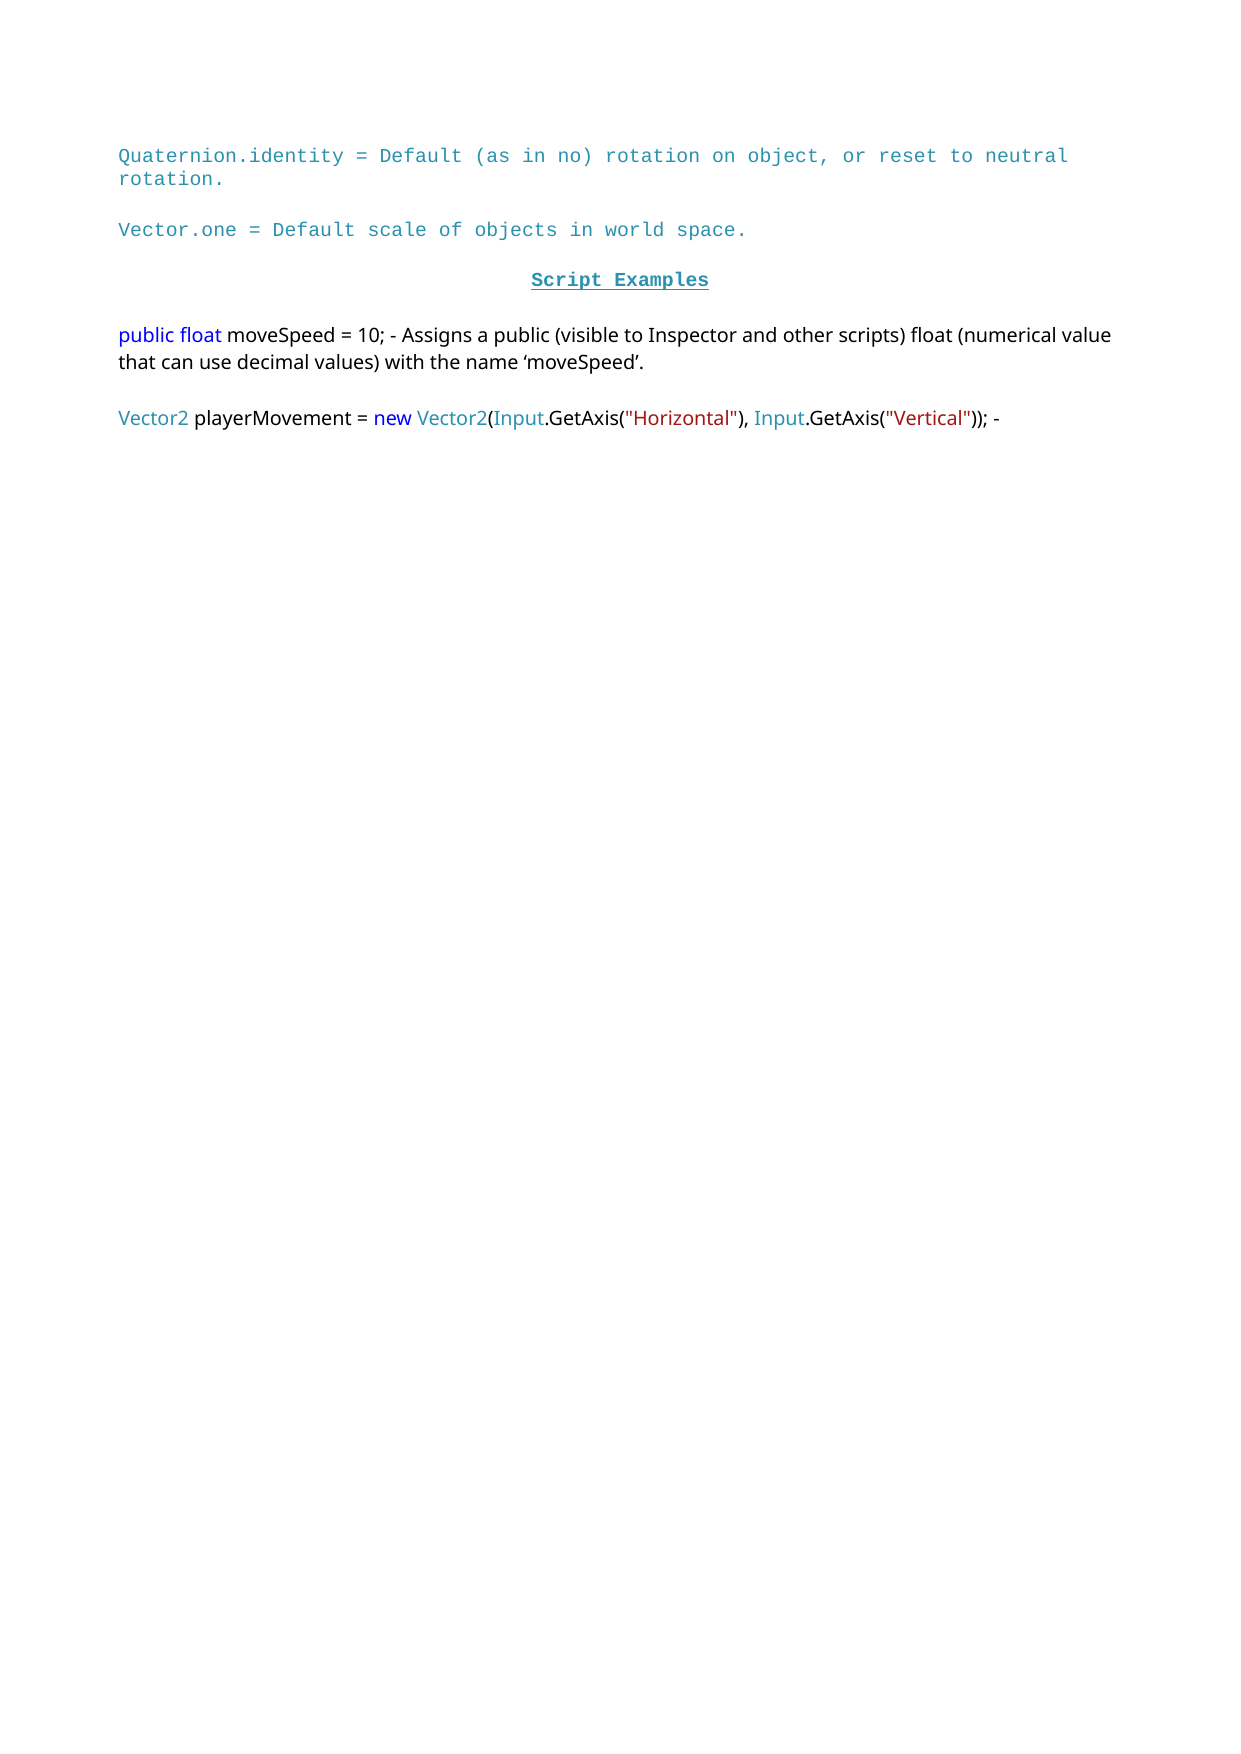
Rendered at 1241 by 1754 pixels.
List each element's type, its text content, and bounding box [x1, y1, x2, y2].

text Vector.one = Default scale of objects in world space. [118, 219, 1122, 242]
text Quaternion.identity = Default (as in no) rotation on object, or reset to neutral rotation. [118, 146, 1122, 191]
text Script Examples [118, 270, 1122, 293]
text public float moveSpeed = 10; - Assigns a public (visible to Inspector and other scripts) float (numerical value that can use decimal values) with the name ‘moveSpeed’. [118, 321, 1122, 375]
text Vector2 playerMovement = new Vector2(Input.GetAxis("Horizontal"), Input.GetAxis("Vertical")); - [118, 404, 1122, 431]
